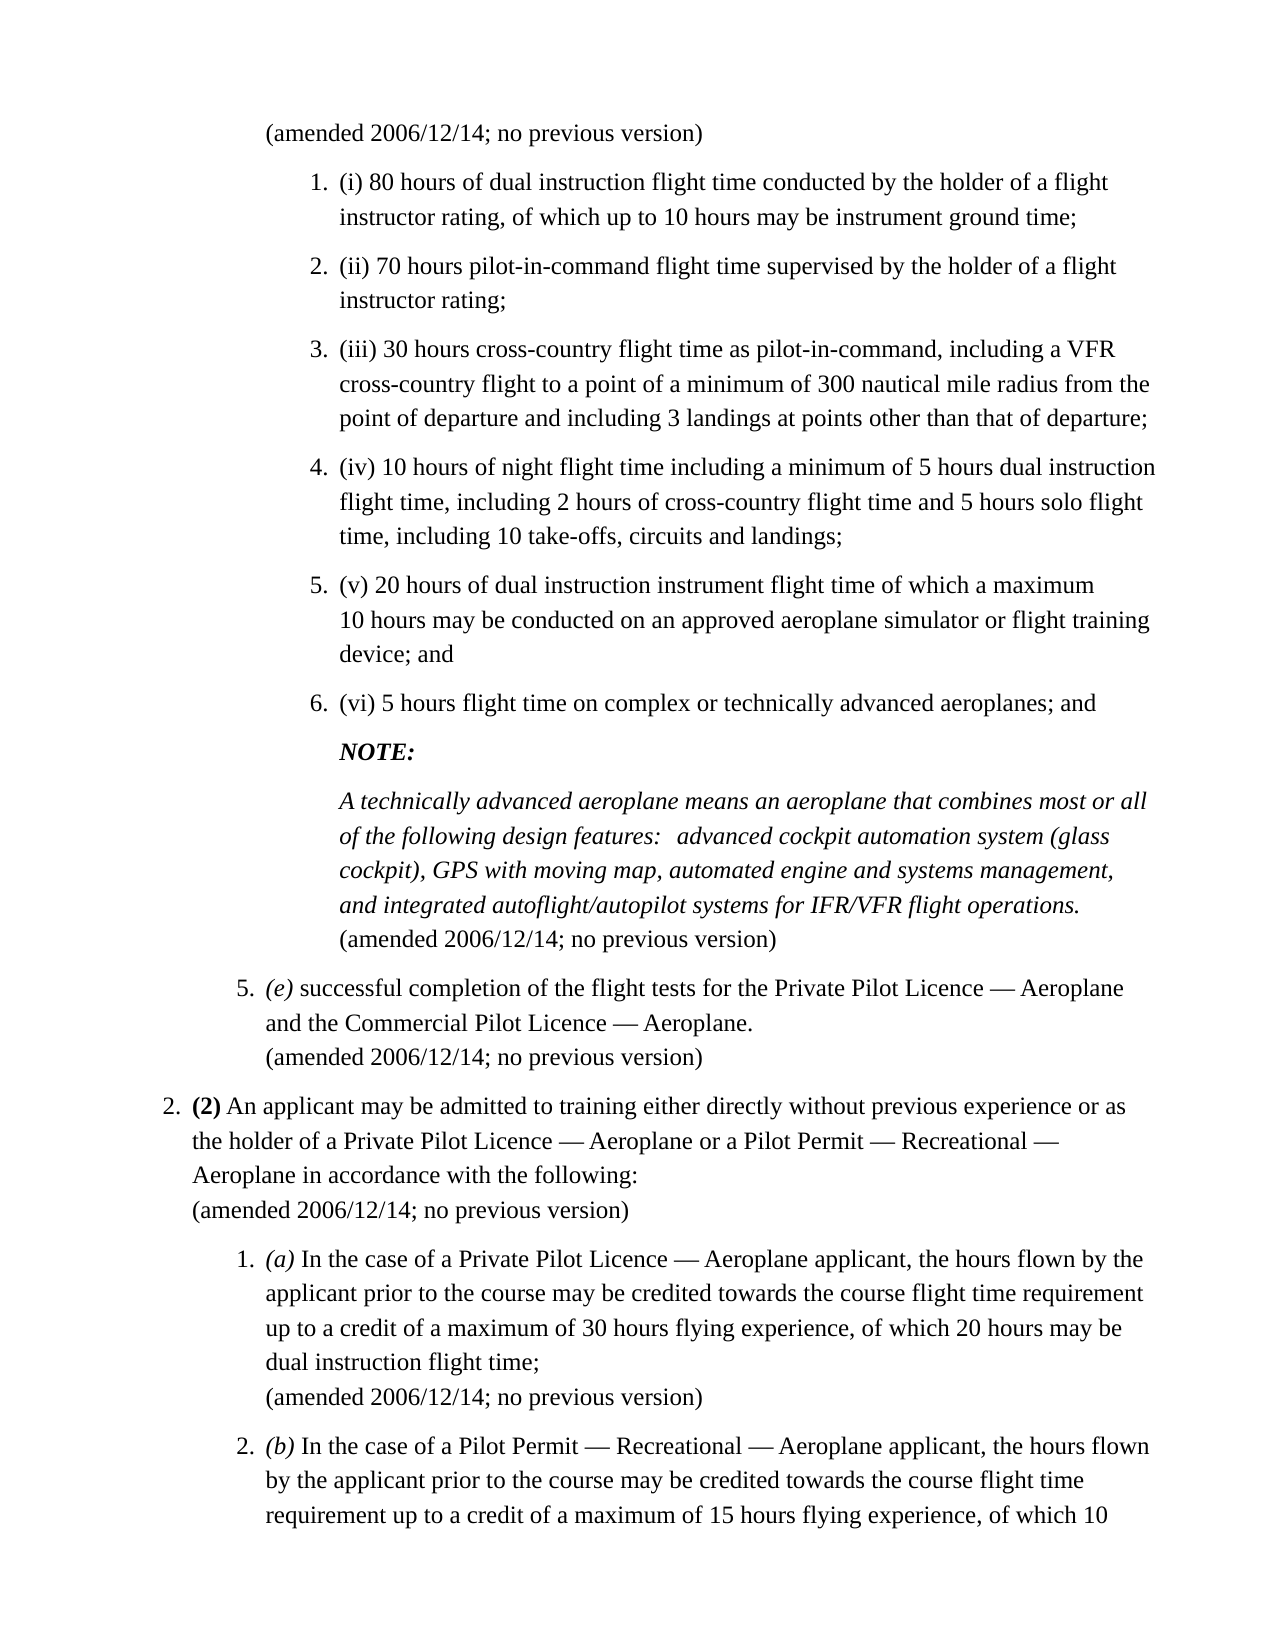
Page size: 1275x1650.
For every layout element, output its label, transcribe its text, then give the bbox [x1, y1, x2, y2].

list (e) successful completion of the flight tests for the Private Pilot Licence — Aeroplane and the Commercial Pilot Licence — Aeroplane. (amended 2006/12/14; no previous version) [236, 973, 1157, 1071]
list (amended 2006/12/14; no previous version) [236, 118, 1157, 147]
list (ii) 70 hours pilot-in-command flight time supervised by the holder of a flight instructor rating; [309, 251, 1157, 314]
list (v) 20 hours of dual instruction instrument flight time of which a maximum 10 hours may be conducted on an approved aeroplane simulator or flight training device; and [309, 570, 1157, 668]
list (a) In the case of a Private Pilot Licence — Aeroplane applicant, the hours flown by the applicant prior to the course may be credited towards the course flight time requirement up to a credit of a maximum of 30 hours flying experience, of which 20 hours may be dual instruction flight time; (amended 2006/12/14; no previous version) [236, 1244, 1157, 1411]
list (i) 80 hours of dual instruction flight time conducted by the holder of a flight instructor rating, of which up to 10 hours may be instrument ground time; [309, 167, 1157, 230]
list (b) In the case of a Pilot Permit — Recreational — Aeroplane applicant, the hours flown by the applicant prior to the course may be credited towards the course flight time requirement up to a credit of a maximum of 15 hours flying experience, of which 10 [236, 1431, 1157, 1529]
list NOTE: [309, 737, 1157, 766]
list (2) An applicant may be admitted to training either directly without previous experience or as the holder of a Private Pilot Licence — Aeroplane or a Pilot Permit — Recreational — Aeroplane in accordance with the following: (amended 2006/12/14; no previous version) [162, 1091, 1157, 1224]
list (iii) 30 hours cross-country flight time as pilot-in-command, including a VFR cross-country flight to a point of a minimum of 300 nautical mile radius from the point of departure and including 3 landings at points other than that of departure; [309, 334, 1157, 432]
list (iv) 10 hours of night flight time including a minimum of 5 hours dual instruction flight time, including 2 hours of cross-country flight time and 5 hours solo flight time, including 10 take-offs, circuits and landings; [309, 452, 1157, 550]
list A technically advanced aeroplane means an aeroplane that combines most or all of the following design features: advanced cockpit automation system (glass cockpit), GPS with moving map, automated engine and systems management, and integrated autoflight/autopilot systems for IFR/VFR flight operations. (amended 2006/12/14; no previous version) [309, 786, 1157, 953]
list (vi) 5 hours flight time on complex or technically advanced aeroplanes; and [309, 688, 1157, 717]
